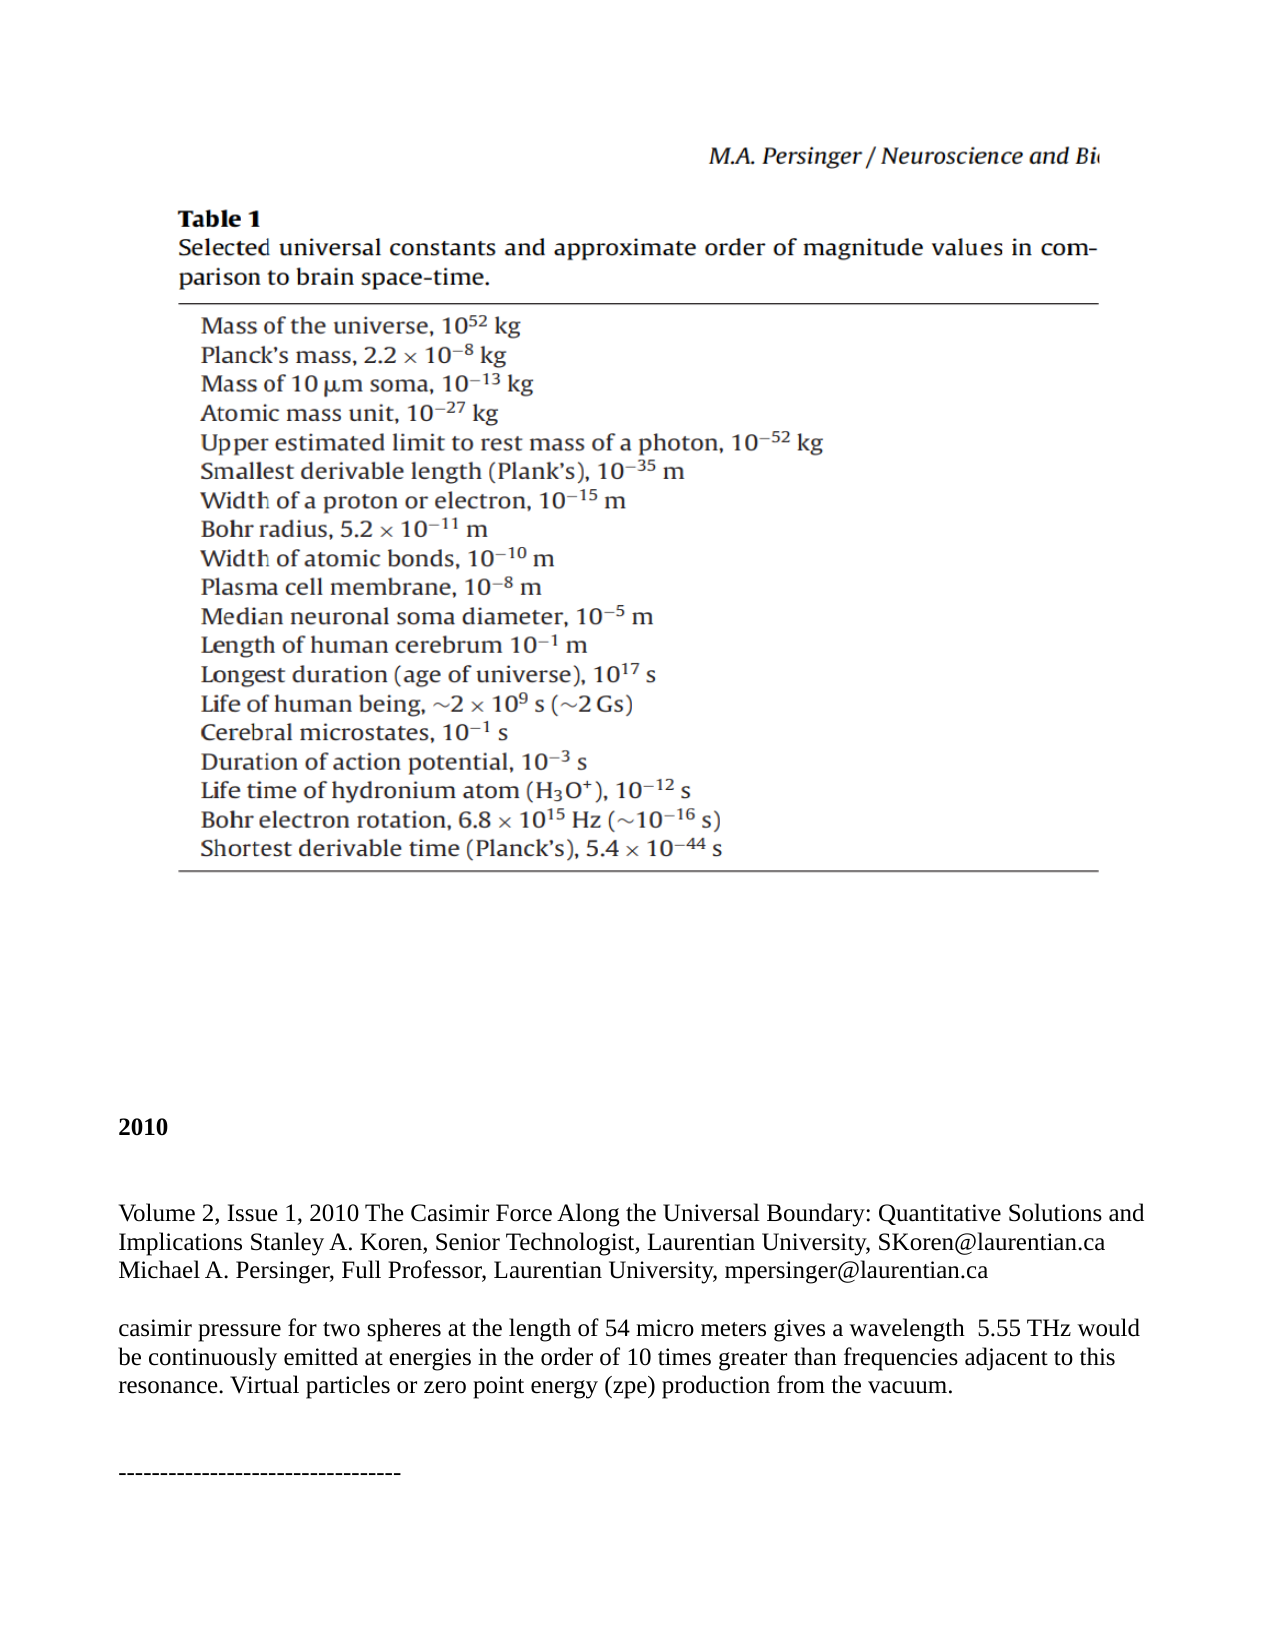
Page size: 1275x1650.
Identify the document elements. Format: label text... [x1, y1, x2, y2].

text ---------------------------------- [118, 1457, 1157, 1486]
text 2010 [118, 1112, 1157, 1141]
text casimir pressure for two spheres at the length of 54 micro meters gives a wavelength 5.55 THz would be continuously emitted at energies in the order of 10 times greater than frequencies adjacent to this resonance. Virtual particles or zero point energy (zpe) production from the vacuum. [118, 1313, 1157, 1399]
picture [175, 118, 1100, 911]
text Volume 2, Issue 1, 2010 The Casimir Force Along the Universal Boundary: Quantitative Solutions and Implications Stanley A. Koren, Senior Technologist, Laurentian University, SKoren@laurentian.ca Michael A. Persinger, Full Professor, Laurentian University, mpersinger@laurentian.ca [118, 1198, 1157, 1284]
